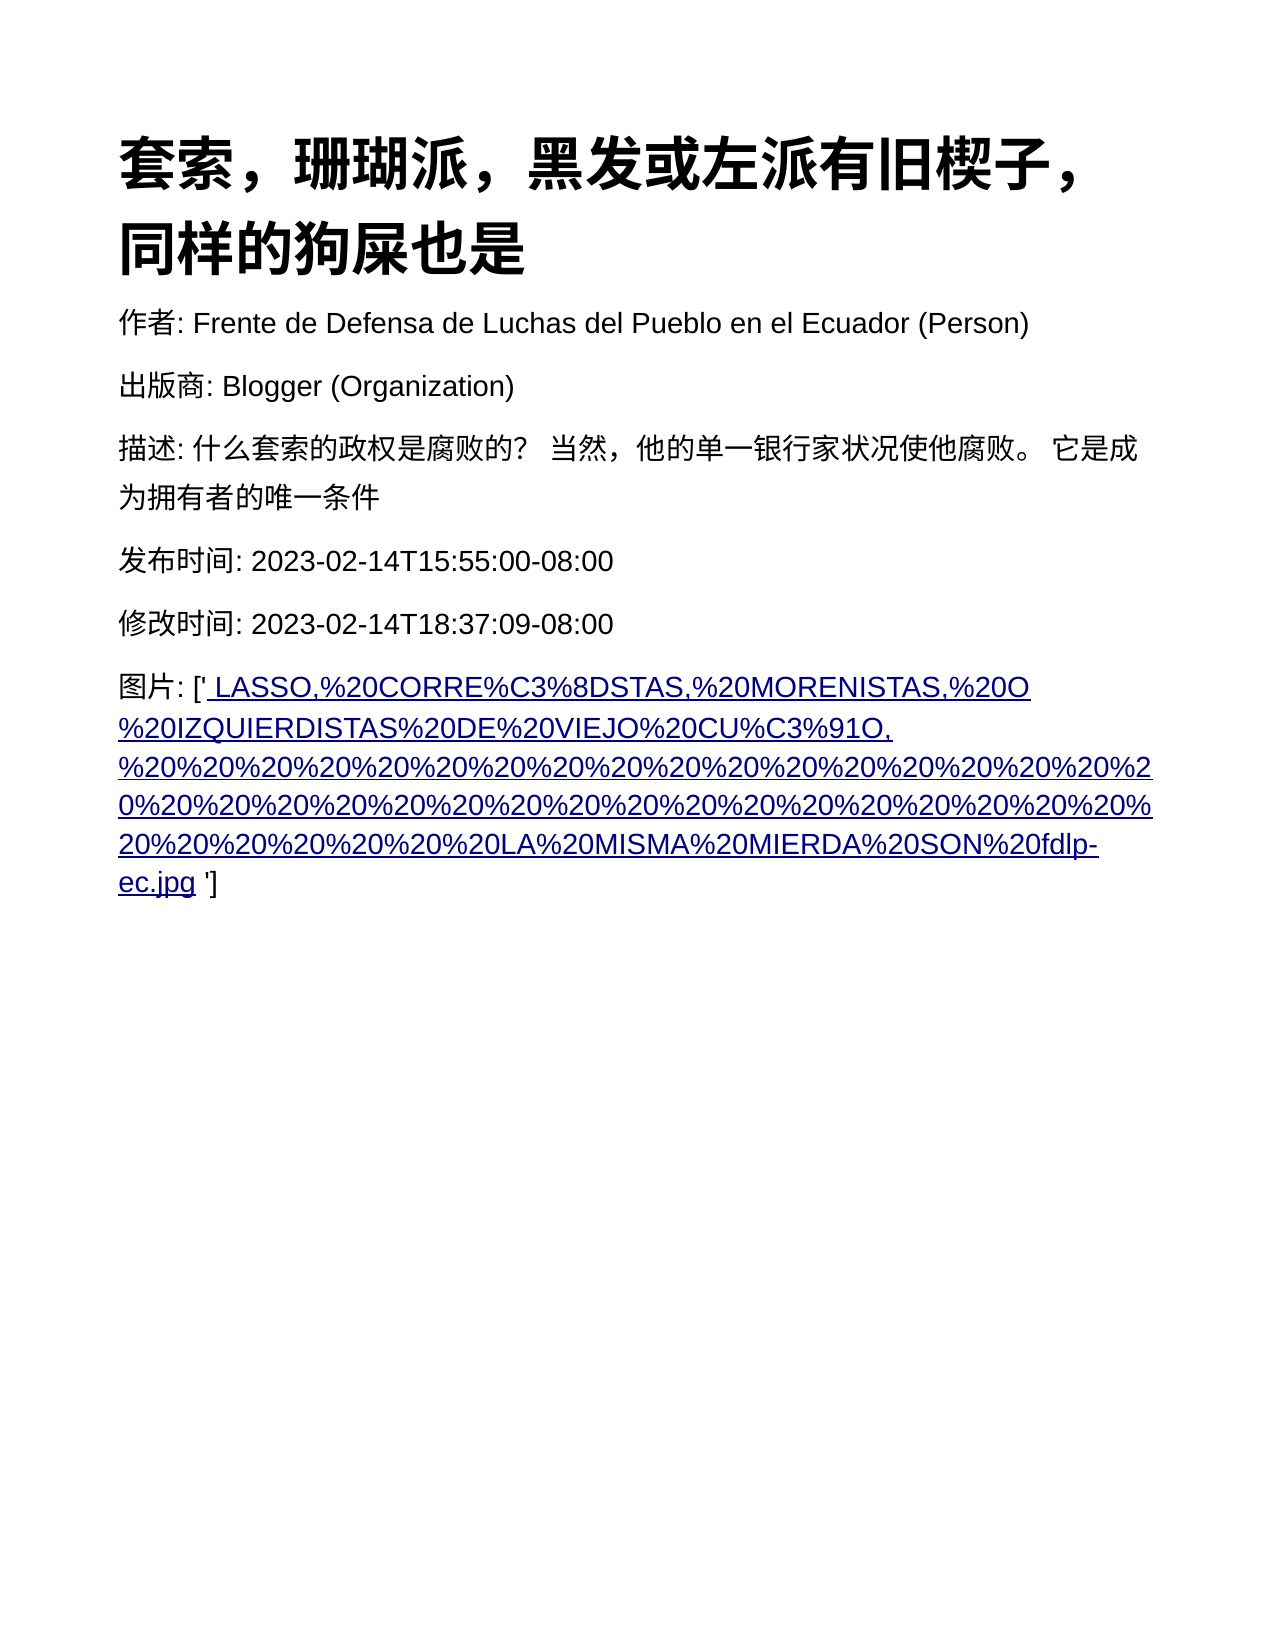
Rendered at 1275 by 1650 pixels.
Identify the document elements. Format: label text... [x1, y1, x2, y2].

text 图片: [' LASSO,%20CORRE%C3%8DSTAS,%20MORENISTAS,%20O%20IZQUIERDISTAS%20DE%20VIEJO%20CU%C3%91O,%20%20%20%20%20%20%20%20%20%20%20%20%20%20%20%20%20%20%20%20%20%20%20%20%20%20%20%20%20%20%20%20%20%20%20%20%20%20%20%20%20%20LA%20MISMA%20MIERDA%20SON%20fdlp-ec.jpg '] [118, 664, 1157, 899]
text 发布时间: 2023-02-14T15:55:00-08:00 [118, 537, 1157, 580]
text 出版商: Blogger (Organization) [118, 363, 1157, 405]
text 描述: 什么套索的政权是腐败的？ 当然，他的单一银行家状况使他腐败。 它是成为拥有者的唯一条件 [118, 426, 1157, 517]
text 作者: Frente de Defensa de Luchas del Pueblo en el Ecuador (Person) [118, 299, 1157, 342]
subtitle 套索，珊瑚派，黑发或左派有旧楔子，同样的狗屎也是 [118, 118, 1157, 287]
text 修改时间: 2023-02-14T18:37:09-08:00 [118, 601, 1157, 643]
